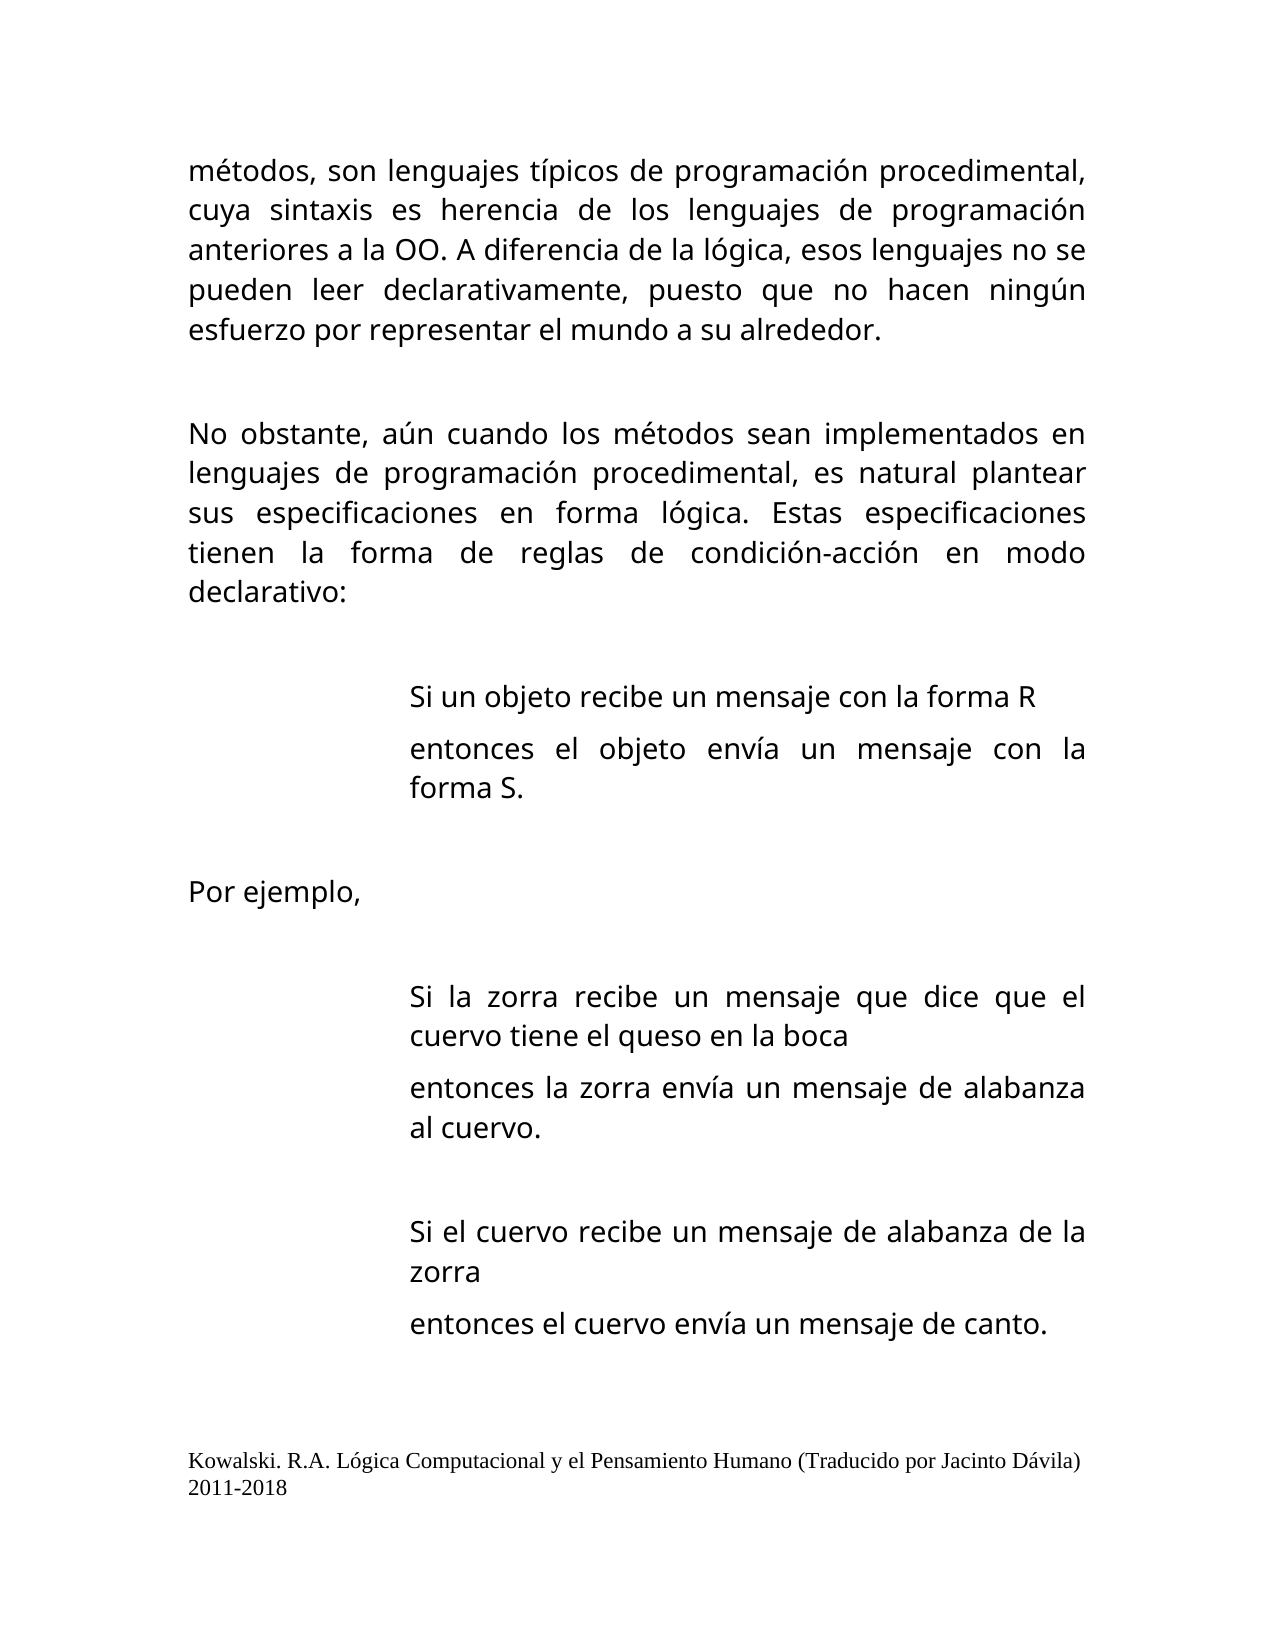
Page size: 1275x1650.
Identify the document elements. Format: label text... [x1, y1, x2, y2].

text Si el cuervo recibe un mensaje de alabanza de la zorra [409, 1212, 1087, 1291]
text Por ejemplo, [188, 872, 1087, 911]
text No obstante, aún cuando los métodos sean implementados en lenguajes de programación procedimental, es natural plantear sus especificaciones en forma lógica. Estas especificaciones tienen la forma de reglas de condición-acción en modo declarativo: [188, 413, 1087, 611]
text entonces la zorra envía un mensaje de alabanza al cuervo. [409, 1068, 1087, 1147]
text entonces el cuervo envía un mensaje de canto. [409, 1303, 1087, 1343]
text Si un objeto recibe un mensaje con la forma R [409, 676, 1087, 716]
text entonces el objeto envía un mensaje con la forma S. [409, 728, 1087, 807]
text métodos, son lenguajes típicos de programación procedimental, cuya sintaxis es herencia de los lenguajes de programación anteriores a la OO. A diferencia de la lógica, esos lenguajes no se pueden leer declarativamente, puesto que no hacen ningún esfuerzo por representar el mundo a su alrededor. [188, 150, 1087, 348]
text Si la zorra recibe un mensaje que dice que el cuervo tiene el queso en la boca [409, 976, 1087, 1055]
